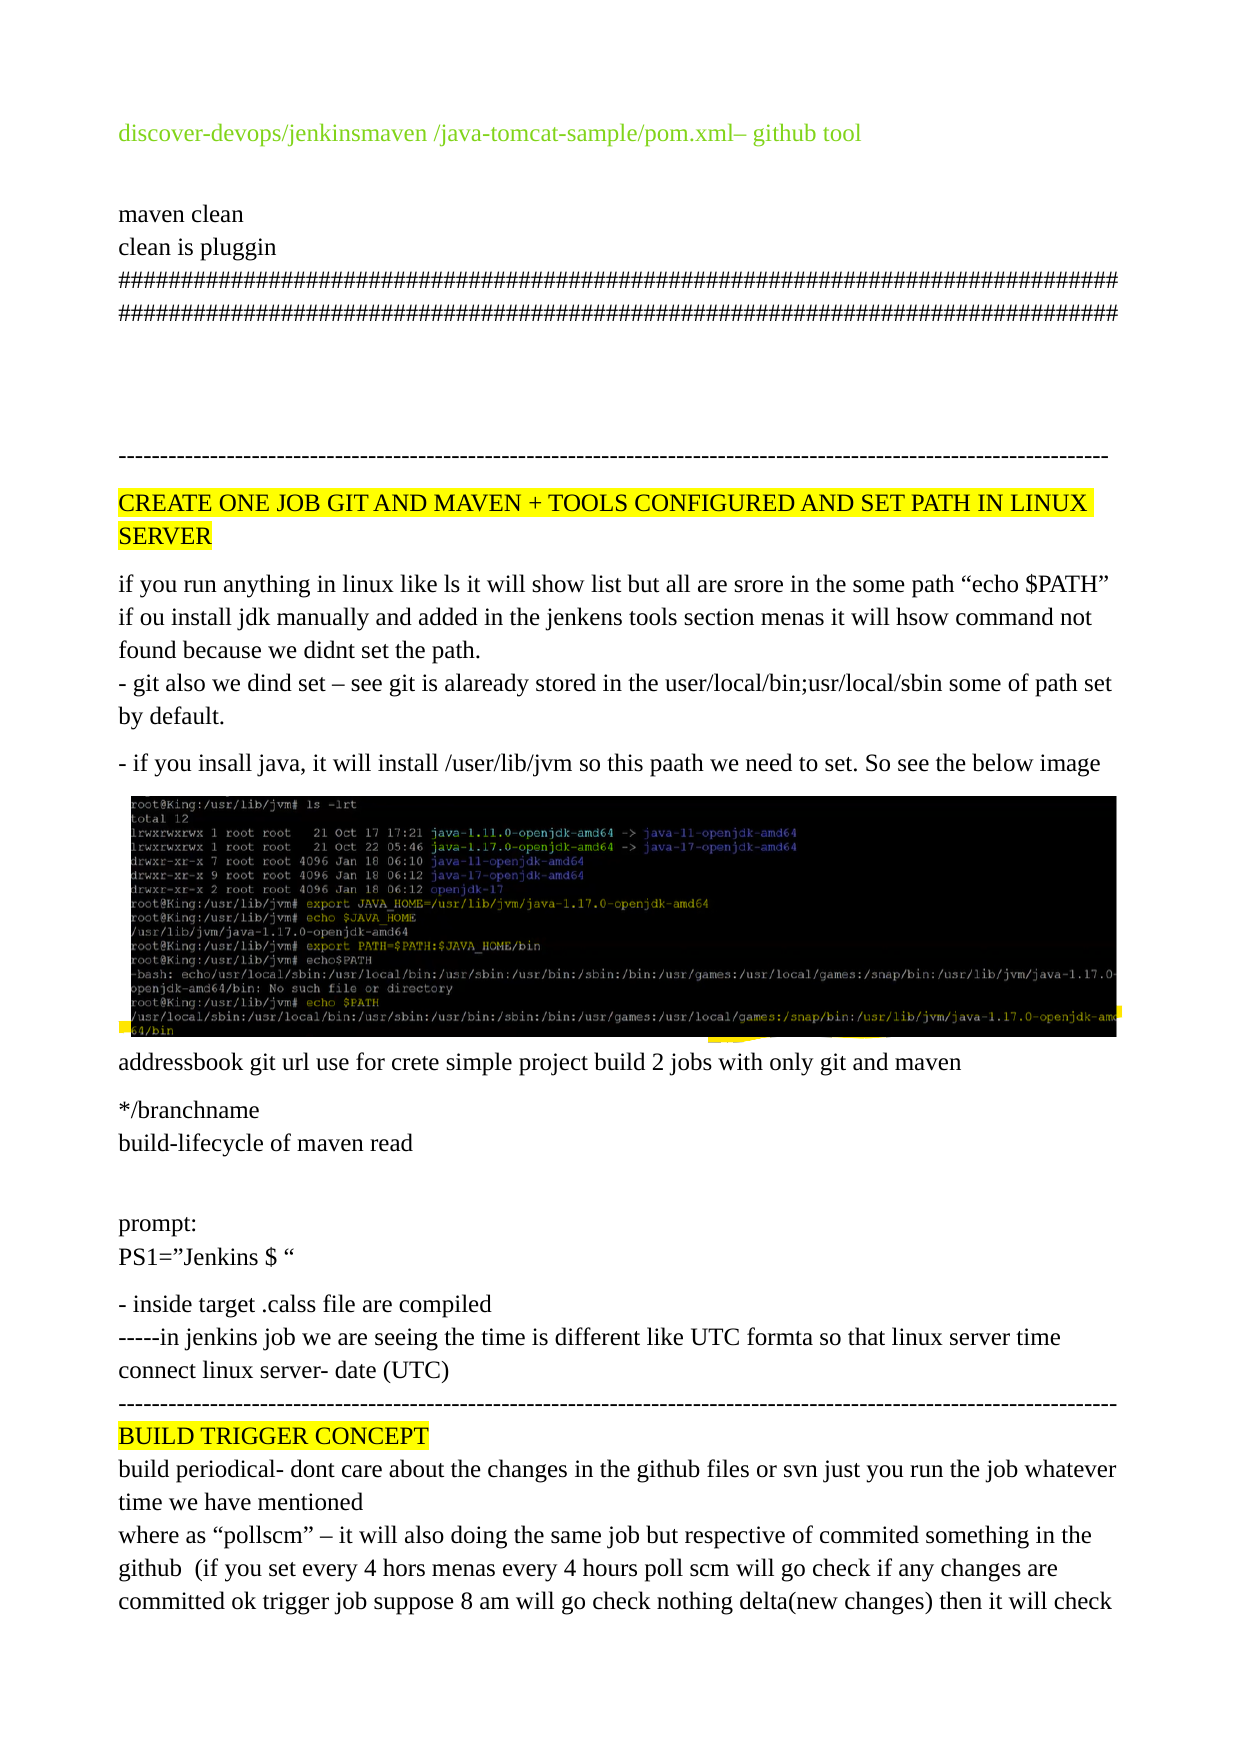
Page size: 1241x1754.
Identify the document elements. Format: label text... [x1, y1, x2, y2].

text */branchname build-lifecycle of maven read [118, 1095, 1122, 1190]
text prompt: PS1=”Jenkins $ “ [118, 1208, 1122, 1270]
text discover-devops/jenkinsmaven /java-tomcat-sample/pom.xml– github tool [118, 118, 1122, 147]
text - inside target .calss file are compiled -----in jenkins job we are seeing the time is different like UTC formta so that linux server time connect linux server- date (UTC) ------------------------------------------------------------------------------------------------------------------------BUILD TRIGGER CONCEPT build periodical- dont care about the changes in the github files or svn just you run the job whatever time we have mentioned where as “pollscm” – it will also doing the same job but respective of commited something in the github (if you set every 4 hors menas every 4 hours poll scm will go check if any changes are committed ok trigger job suppose 8 am will go check nothing delta(new changes) then it will check [118, 1289, 1122, 1615]
text - if you insall java, it will install /user/lib/jvm so this paath we need to set. So see the below image [118, 748, 1122, 777]
text ----------------------------------------------------------------------------------------------------------------------- [118, 441, 1122, 469]
text maven clean clean is pluggin ################################################################################################################################################################ [118, 166, 1122, 327]
text CREATE ONE JOB GIT AND MAVEN + TOOLS CONFIGURED AND SET PATH IN LINUX SERVER [118, 488, 1122, 550]
text addressbook git url use for crete simple project build 2 jobs with only git and maven [118, 1043, 1122, 1076]
text if you run anything in linux like ls it will show list but all are srore in the some path “echo $PATH” if ou install jdk manually and added in the jenkens tools section menas it will hsow command not found because we didnt set the path. - git also we dind set – see git is alaready stored in the user/local/bin;usr/local/sbin some of path set by default. [118, 569, 1122, 730]
picture [118, 796, 1123, 1043]
